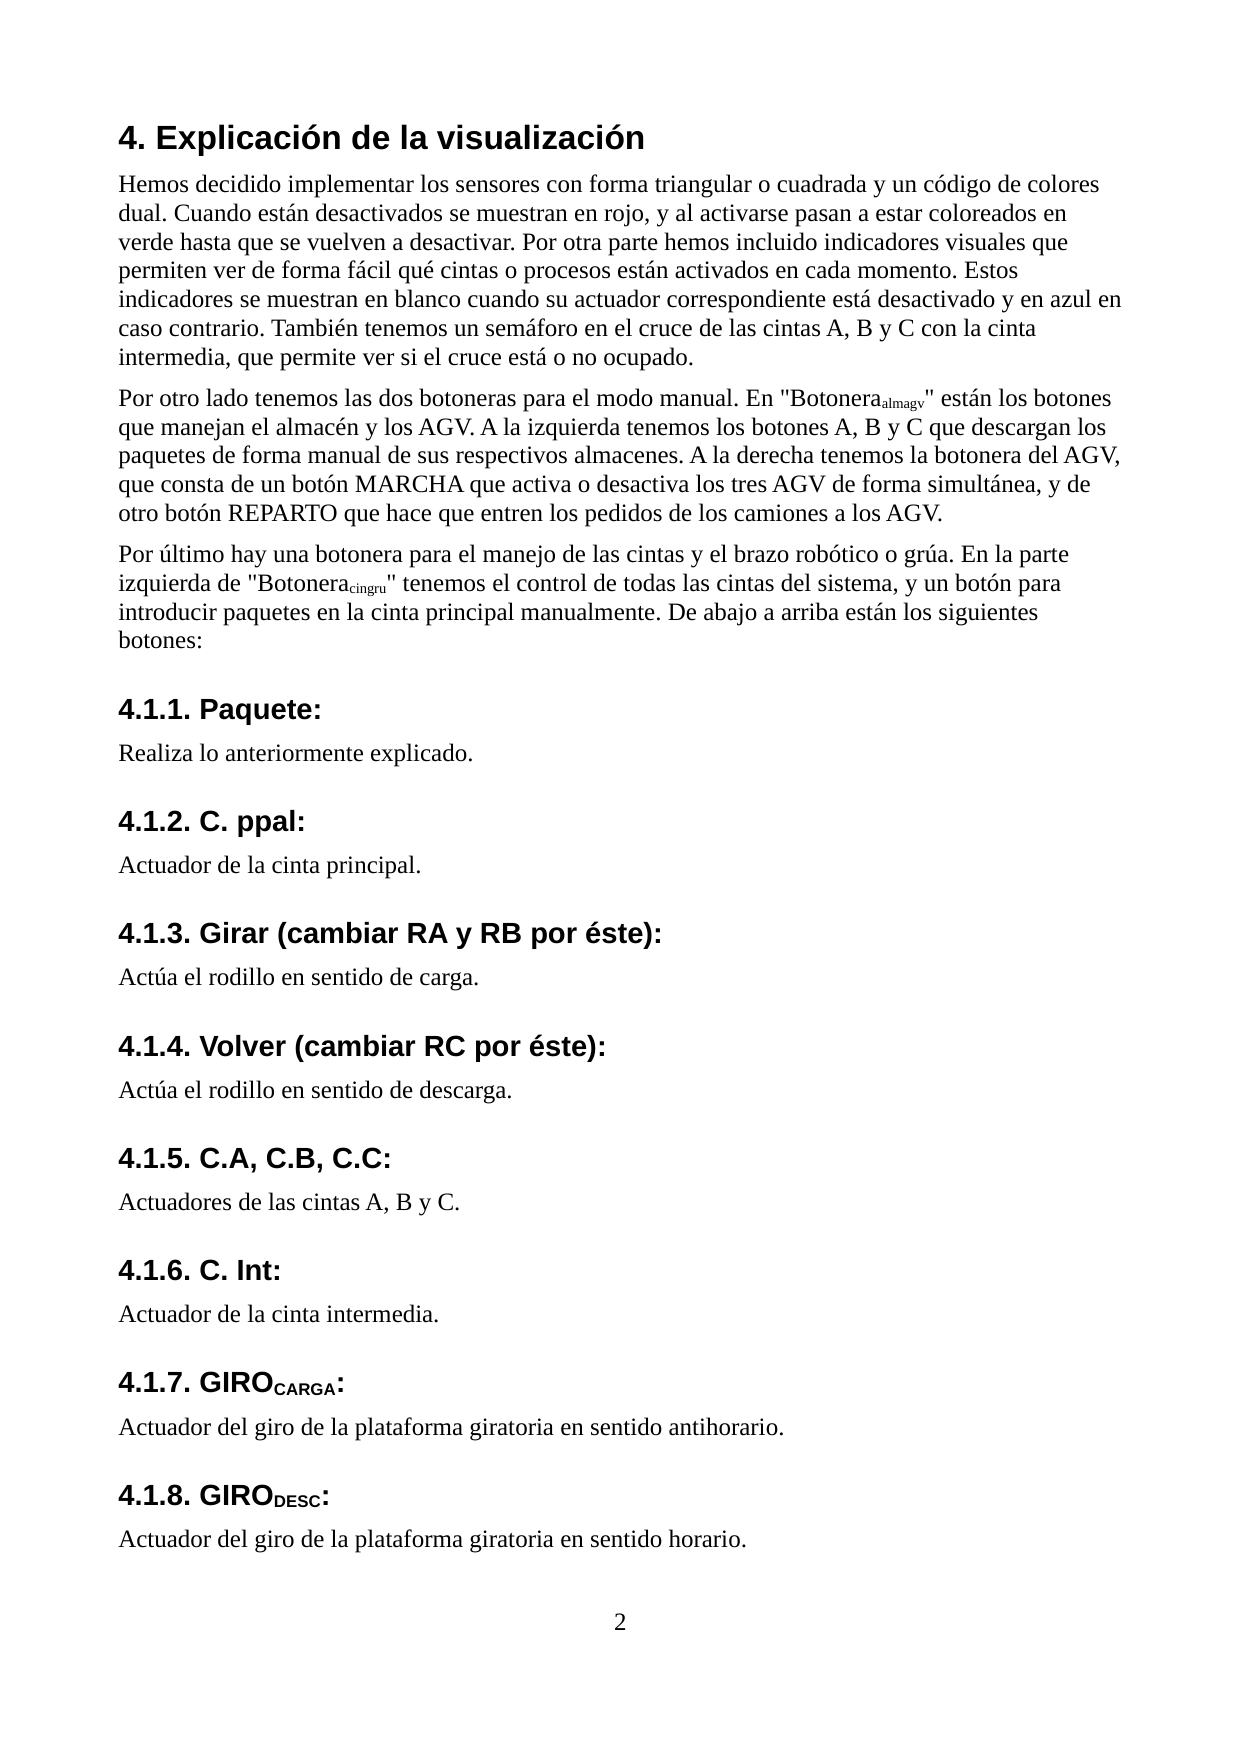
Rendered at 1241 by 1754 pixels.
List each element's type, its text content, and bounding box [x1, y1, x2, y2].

text Realiza lo anteriormente explicado. [118, 738, 1122, 767]
subtitle C.A, C.B, C.C: [118, 1141, 1122, 1174]
subtitle GIROCARGA: [118, 1366, 1122, 1399]
subtitle Explicación de la visualización [118, 118, 1122, 157]
text Por otro lado tenemos las dos botoneras para el modo manual. En "Botoneraalmagv" están los botones que manejan el almacén y los AGV. A la izquierda tenemos los botones A, B y C que descargan los paquetes de forma manual de sus respectivos almacenes. A la derecha tenemos la botonera del AGV, que consta de un botón MARCHA que activa o desactiva los tres AGV de forma simultánea, y de otro botón REPARTO que hace que entren los pedidos de los camiones a los AGV. [118, 383, 1122, 527]
subtitle Volver (cambiar RC por éste): [118, 1029, 1122, 1062]
text Por último hay una botonera para el manejo de las cintas y el brazo robótico o grúa. En la parte izquierda de "Botoneracingru" tenemos el control de todas las cintas del sistema, y un botón para introducir paquetes en la cinta principal manualmente. De abajo a arriba están los siguientes botones: [118, 539, 1122, 654]
text Actúa el rodillo en sentido de carga. [118, 962, 1122, 991]
subtitle Paquete: [118, 692, 1122, 725]
subtitle Girar (cambiar RA y RB por éste): [118, 916, 1122, 950]
text Actúa el rodillo en sentido de descarga. [118, 1075, 1122, 1103]
subtitle C. ppal: [118, 804, 1122, 838]
text Actuador del giro de la plataforma giratoria en sentido antihorario. [118, 1412, 1122, 1440]
text Actuadores de las cintas A, B y C. [118, 1187, 1122, 1216]
subtitle C. Int: [118, 1253, 1122, 1287]
subtitle GIRODESC: [118, 1478, 1122, 1511]
text Actuador de la cinta intermedia. [118, 1299, 1122, 1328]
text Actuador del giro de la plataforma giratoria en sentido horario. [118, 1524, 1122, 1553]
text Hemos decidido implementar los sensores con forma triangular o cuadrada y un código de colores dual. Cuando están desactivados se muestran en rojo, y al activarse pasan a estar coloreados en verde hasta que se vuelven a desactivar. Por otra parte hemos incluido indicadores visuales que permiten ver de forma fácil qué cintas o procesos están activados en cada momento. Estos indicadores se muestran en blanco cuando su actuador correspondiente está desactivado y en azul en caso contrario. También tenemos un semáforo en el cruce de las cintas A, B y C con la cinta intermedia, que permite ver si el cruce está o no ocupado. [118, 169, 1122, 371]
text Actuador de la cinta principal. [118, 850, 1122, 879]
